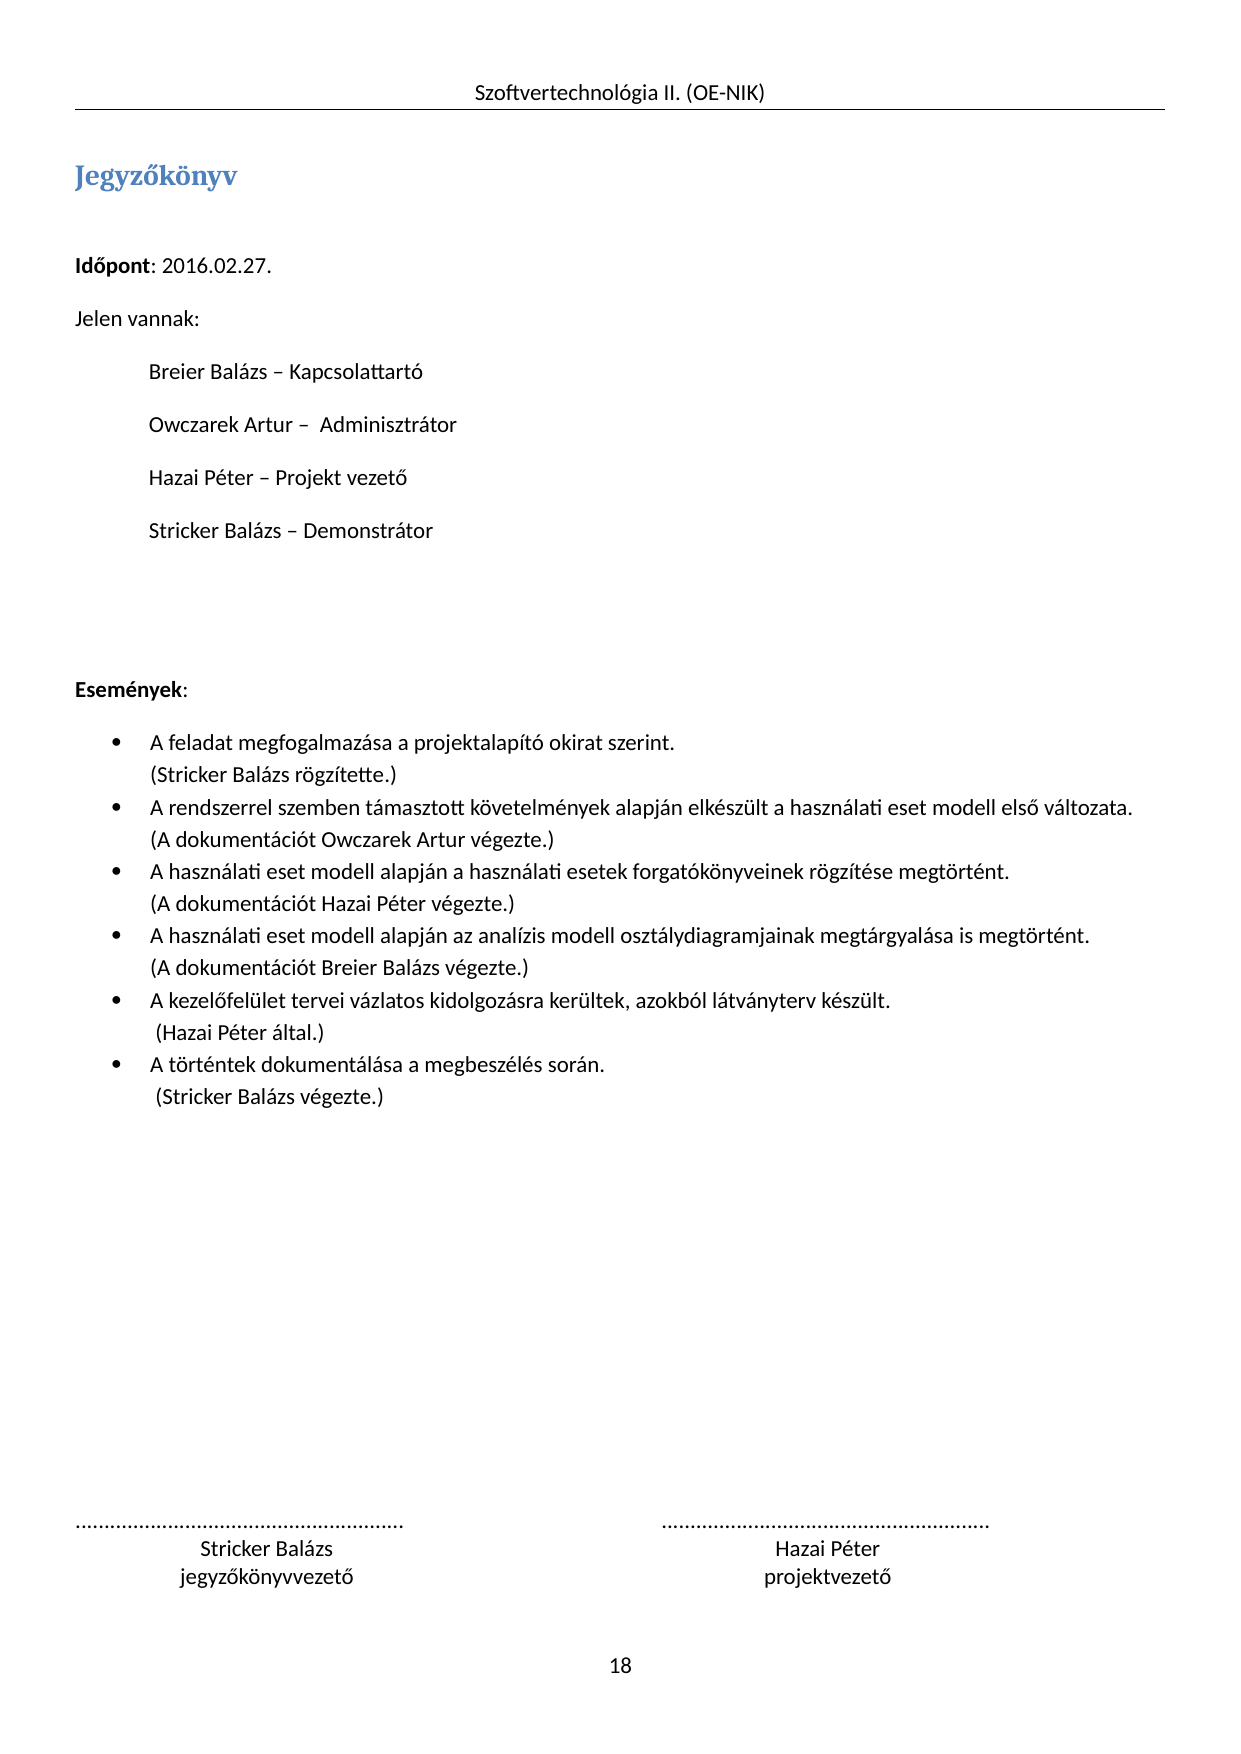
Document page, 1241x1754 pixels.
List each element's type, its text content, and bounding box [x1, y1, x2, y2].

list A használati eset modell alapján a használati esetek forgatókönyveinek rögzítése megtörtént. [112, 857, 1165, 885]
list (A dokumentációt Hazai Péter végezte.) [112, 889, 1165, 917]
table_header [470, 1506, 649, 1534]
list A rendszerrel szemben támasztott követelmények alapján elkészült a használati eset modell első változata. [112, 793, 1165, 821]
list (A dokumentációt Breier Balázs végezte.) [112, 953, 1165, 982]
table_cell projektvezető [649, 1563, 1005, 1591]
table_cell jegyzőkönyvvezető [63, 1563, 469, 1591]
list (A dokumentációt Owczarek Artur végezte.) [112, 825, 1165, 853]
table_cell Stricker Balázs [63, 1535, 469, 1562]
list A kezelőfelület tervei vázlatos kidolgozásra kerültek, azokból látványterv készült. [112, 986, 1165, 1014]
subtitle Jegyzőkönyv [75, 159, 1165, 193]
table_cell [470, 1563, 649, 1591]
text Események: [75, 675, 1165, 703]
text Stricker Balázs – Demonstrátor [75, 516, 1165, 544]
text Hazai Péter – Projekt vezető [75, 463, 1165, 491]
table_cell Hazai Péter [649, 1535, 1005, 1562]
list (Stricker Balázs végezte.) [112, 1082, 1165, 1110]
text Jelen vannak: [75, 304, 1165, 332]
table_header ......................................................... [63, 1506, 469, 1534]
list (Hazai Péter által.) [112, 1018, 1165, 1046]
table_cell [470, 1535, 649, 1562]
list A feladat megfogalmazása a projektalapító okirat szerint. [112, 728, 1165, 756]
list A történtek dokumentálása a megbeszélés során. [112, 1050, 1165, 1078]
list (Stricker Balázs rögzítette.) [112, 760, 1165, 788]
table_header ......................................................... [649, 1506, 1005, 1534]
text Breier Balázs – Kapcsolattartó [75, 357, 1165, 385]
text Időpont: 2016.02.27. [75, 251, 1165, 279]
text Owczarek Artur – Adminisztrátor [75, 410, 1165, 438]
list A használati eset modell alapján az analízis modell osztálydiagramjainak megtárgyalása is megtörtént. [112, 921, 1165, 949]
